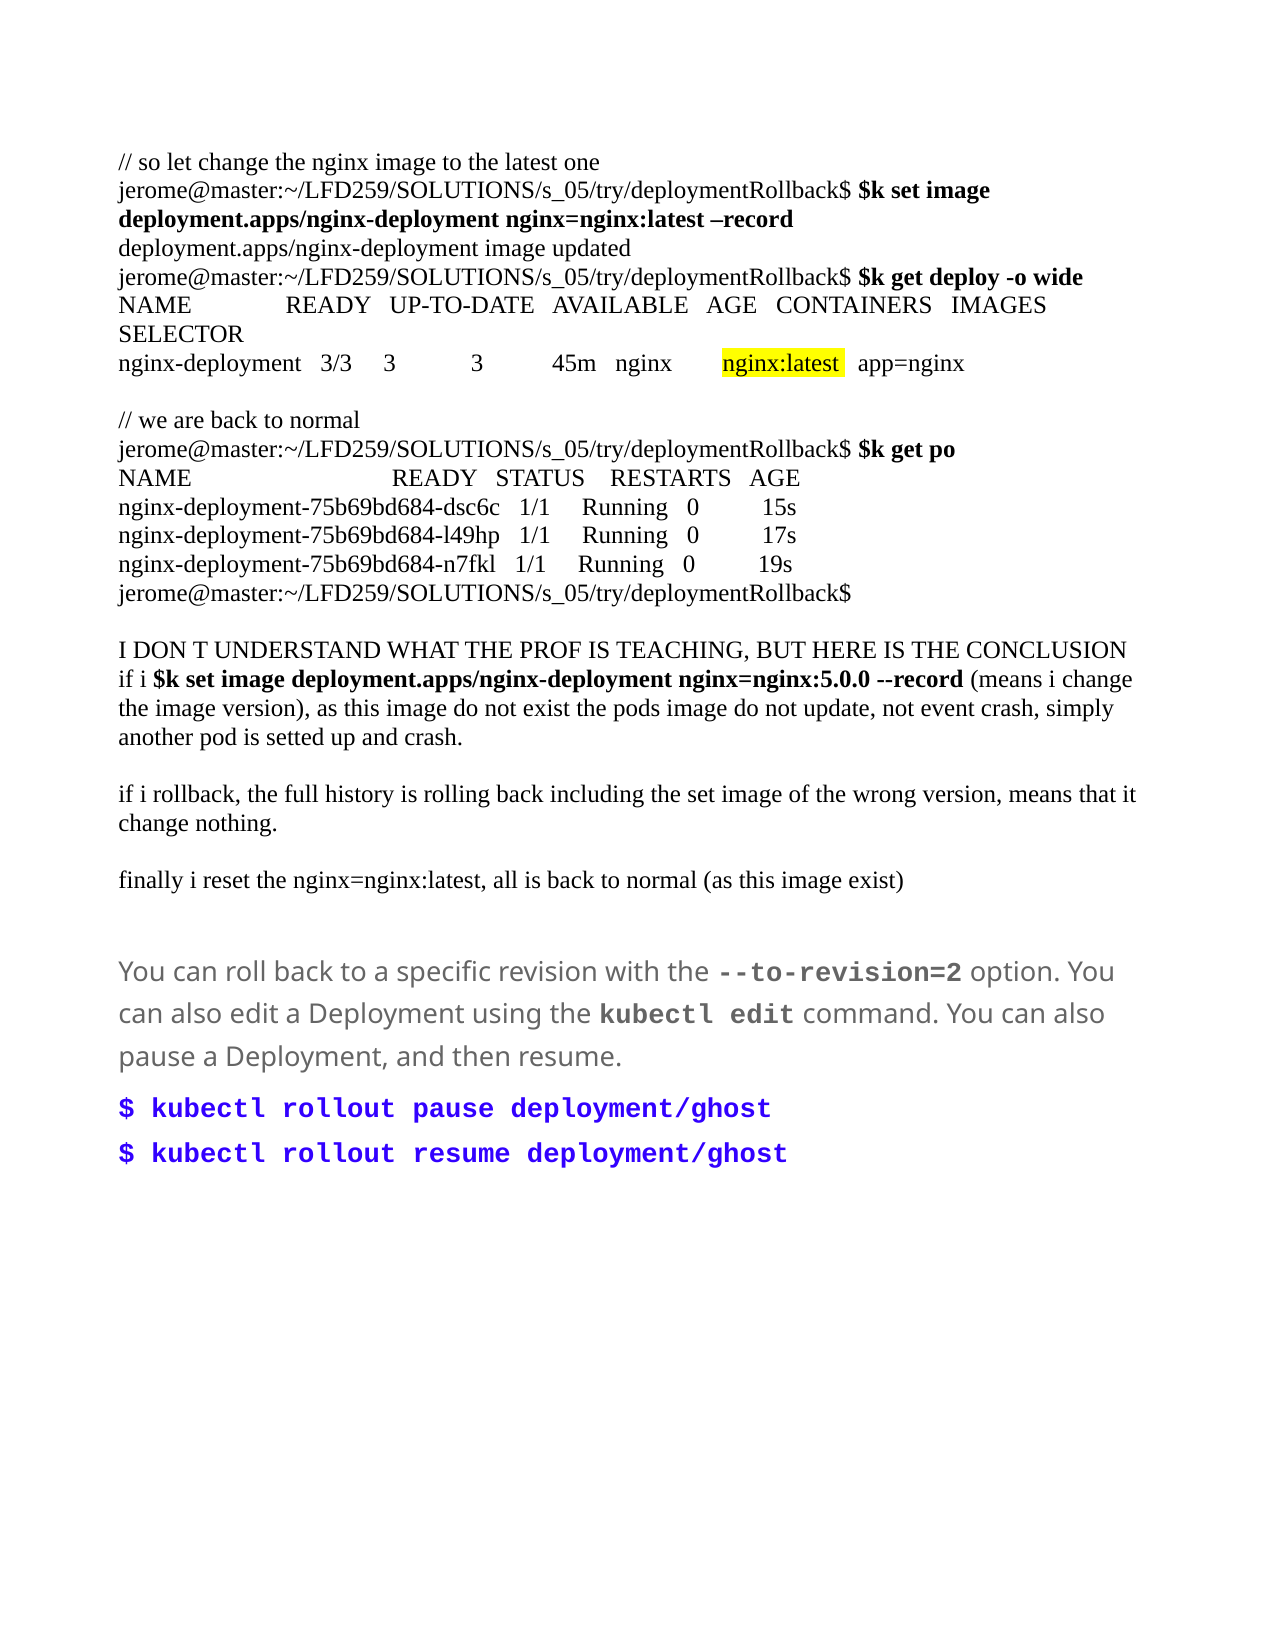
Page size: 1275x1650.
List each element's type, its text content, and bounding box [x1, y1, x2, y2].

text jerome@master:~/LFD259/SOLUTIONS/s_05/try/deploymentRollback$ $k get po [118, 434, 1157, 463]
text I DON T UNDERSTAND WHAT THE PROF IS TEACHING, BUT HERE IS THE CONCLUSION [118, 636, 1157, 664]
text deployment.apps/nginx-deployment image updated [118, 233, 1157, 262]
text // we are back to normal [118, 406, 1157, 434]
text nginx-deployment-75b69bd684-dsc6c 1/1 Running 0 15s [118, 492, 1157, 521]
text You can roll back to a specific revision with the --to-revision=2 option. You can also edit a Deployment using the kubectl edit command. You can also pause a Deployment, and then resume. [118, 952, 1157, 1075]
text nginx-deployment 3/3 3 3 45m nginx nginx:latest app=nginx [118, 348, 1157, 377]
text // so let change the nginx image to the latest one [118, 147, 1157, 176]
text jerome@master:~/LFD259/SOLUTIONS/s_05/try/deploymentRollback$ $k get deploy -o wide [118, 262, 1157, 291]
text nginx-deployment-75b69bd684-l49hp 1/1 Running 0 17s [118, 521, 1157, 549]
text finally i reset the nginx=nginx:latest, all is back to normal (as this image exist) [118, 866, 1157, 894]
text jerome@master:~/LFD259/SOLUTIONS/s_05/try/deploymentRollback$ [118, 578, 1157, 607]
text NAME READY UP-TO-DATE AVAILABLE AGE CONTAINERS IMAGES SELECTOR [118, 291, 1157, 348]
text NAME READY STATUS RESTARTS AGE [118, 463, 1157, 492]
text if i $k set image deployment.apps/nginx-deployment nginx=nginx:5.0.0 --record (means i change the image version), as this image do not exist the pods image do not update, not event crash, simply another pod is setted up and crash. [118, 664, 1157, 751]
text jerome@master:~/LFD259/SOLUTIONS/s_05/try/deploymentRollback$ $k set image deployment.apps/nginx-deployment nginx=nginx:latest –record [118, 176, 1157, 233]
text nginx-deployment-75b69bd684-n7fkl 1/1 Running 0 19s [118, 549, 1157, 578]
text $ kubectl rollout pause deployment/ghost ​$ kubectl rollout resume deployment/ghost [118, 1095, 1157, 1171]
text if i rollback, the full history is rolling back including the set image of the wrong version, means that it change nothing. [118, 779, 1157, 837]
